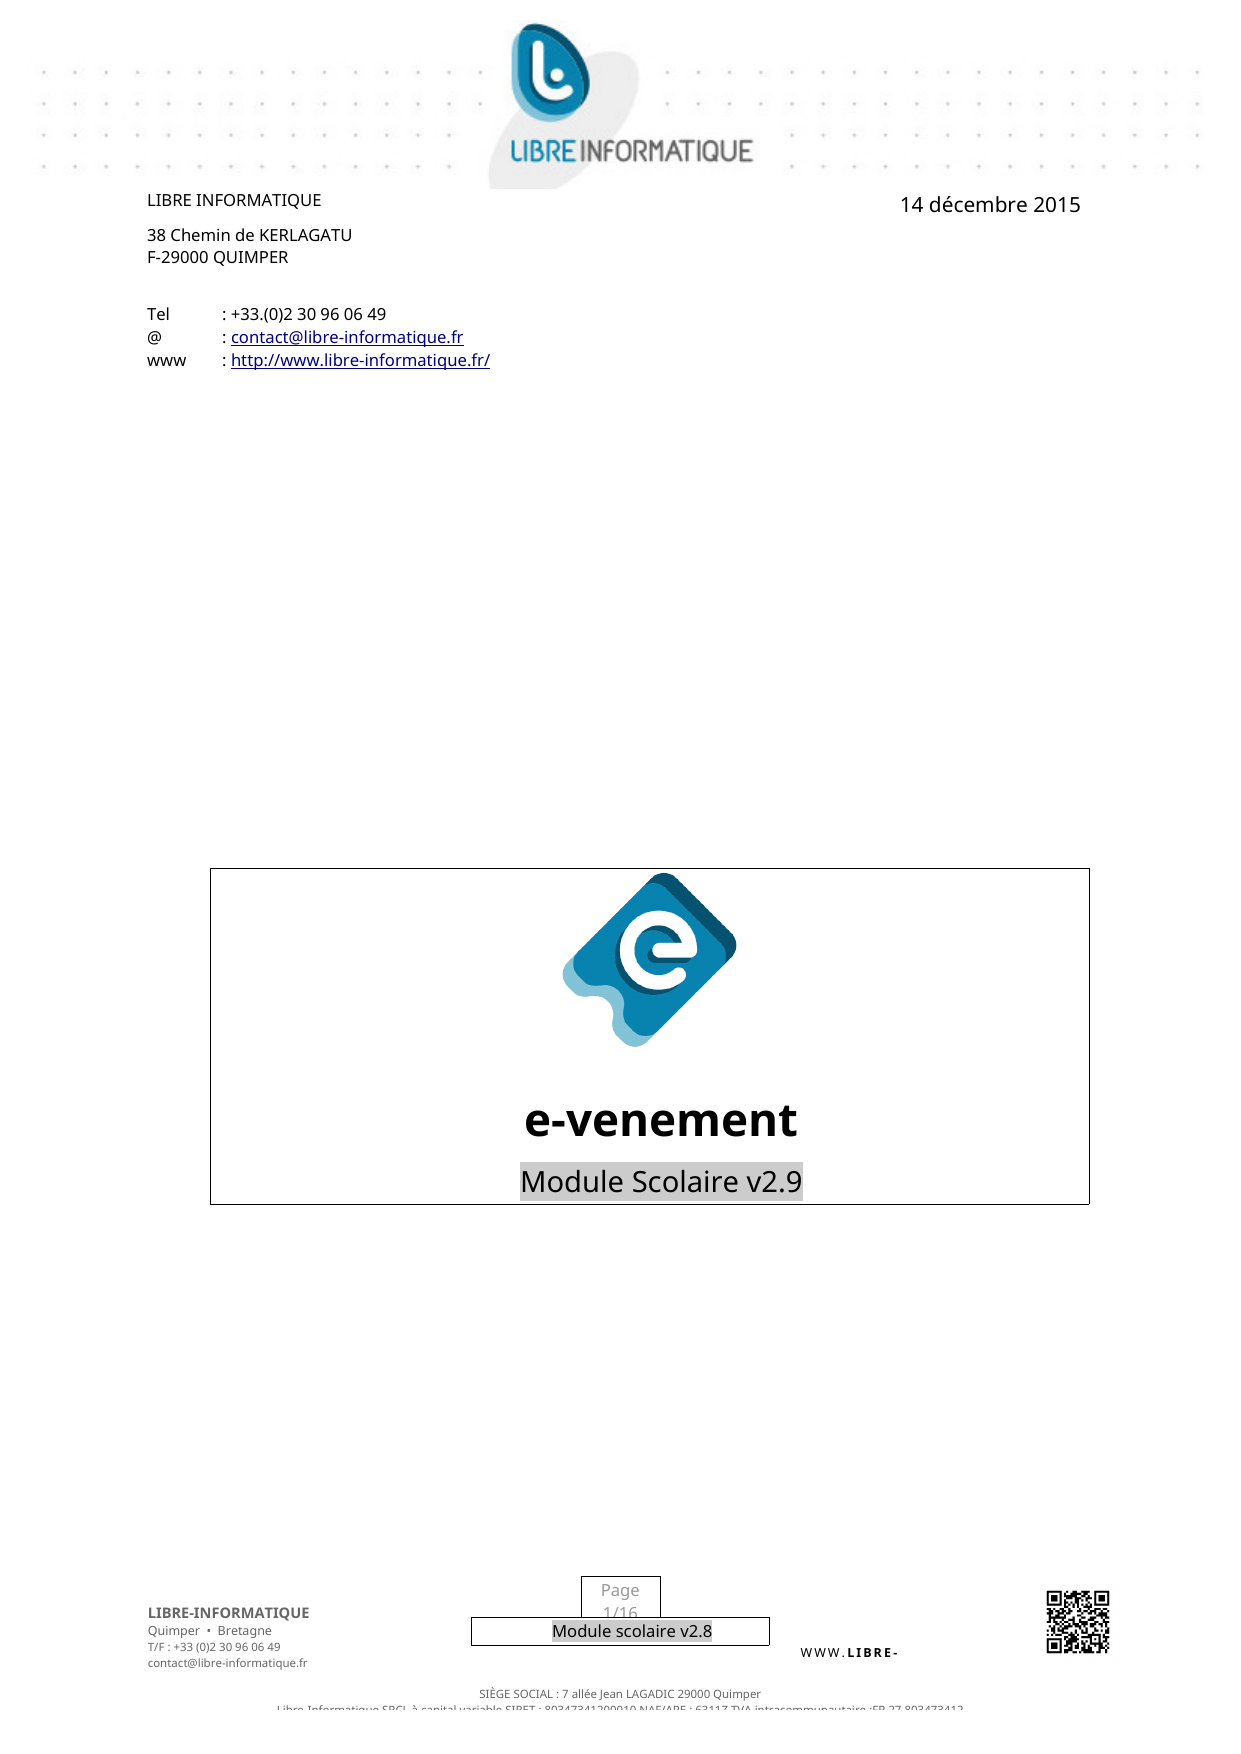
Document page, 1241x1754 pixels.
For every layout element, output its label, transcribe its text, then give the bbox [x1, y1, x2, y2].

text 14 décembre 2015 [734, 190, 1081, 219]
text 38 Chemin de KERLAGATU F-29000 QUIMPER [147, 223, 569, 291]
text e-venement [213, 1087, 1086, 1150]
picture [27, 20, 1213, 205]
text Tel : +33.(0)2 30 96 06 49 @ : contact@libre-informatique.fr www : http://www.libre-informatique.fr/ [147, 303, 569, 371]
text LIBRE INFORMATIQUE [147, 189, 569, 211]
picture [561, 870, 738, 1048]
picture [1036, 1580, 1120, 1664]
text Module Scolaire v2.9 [213, 1162, 1086, 1201]
